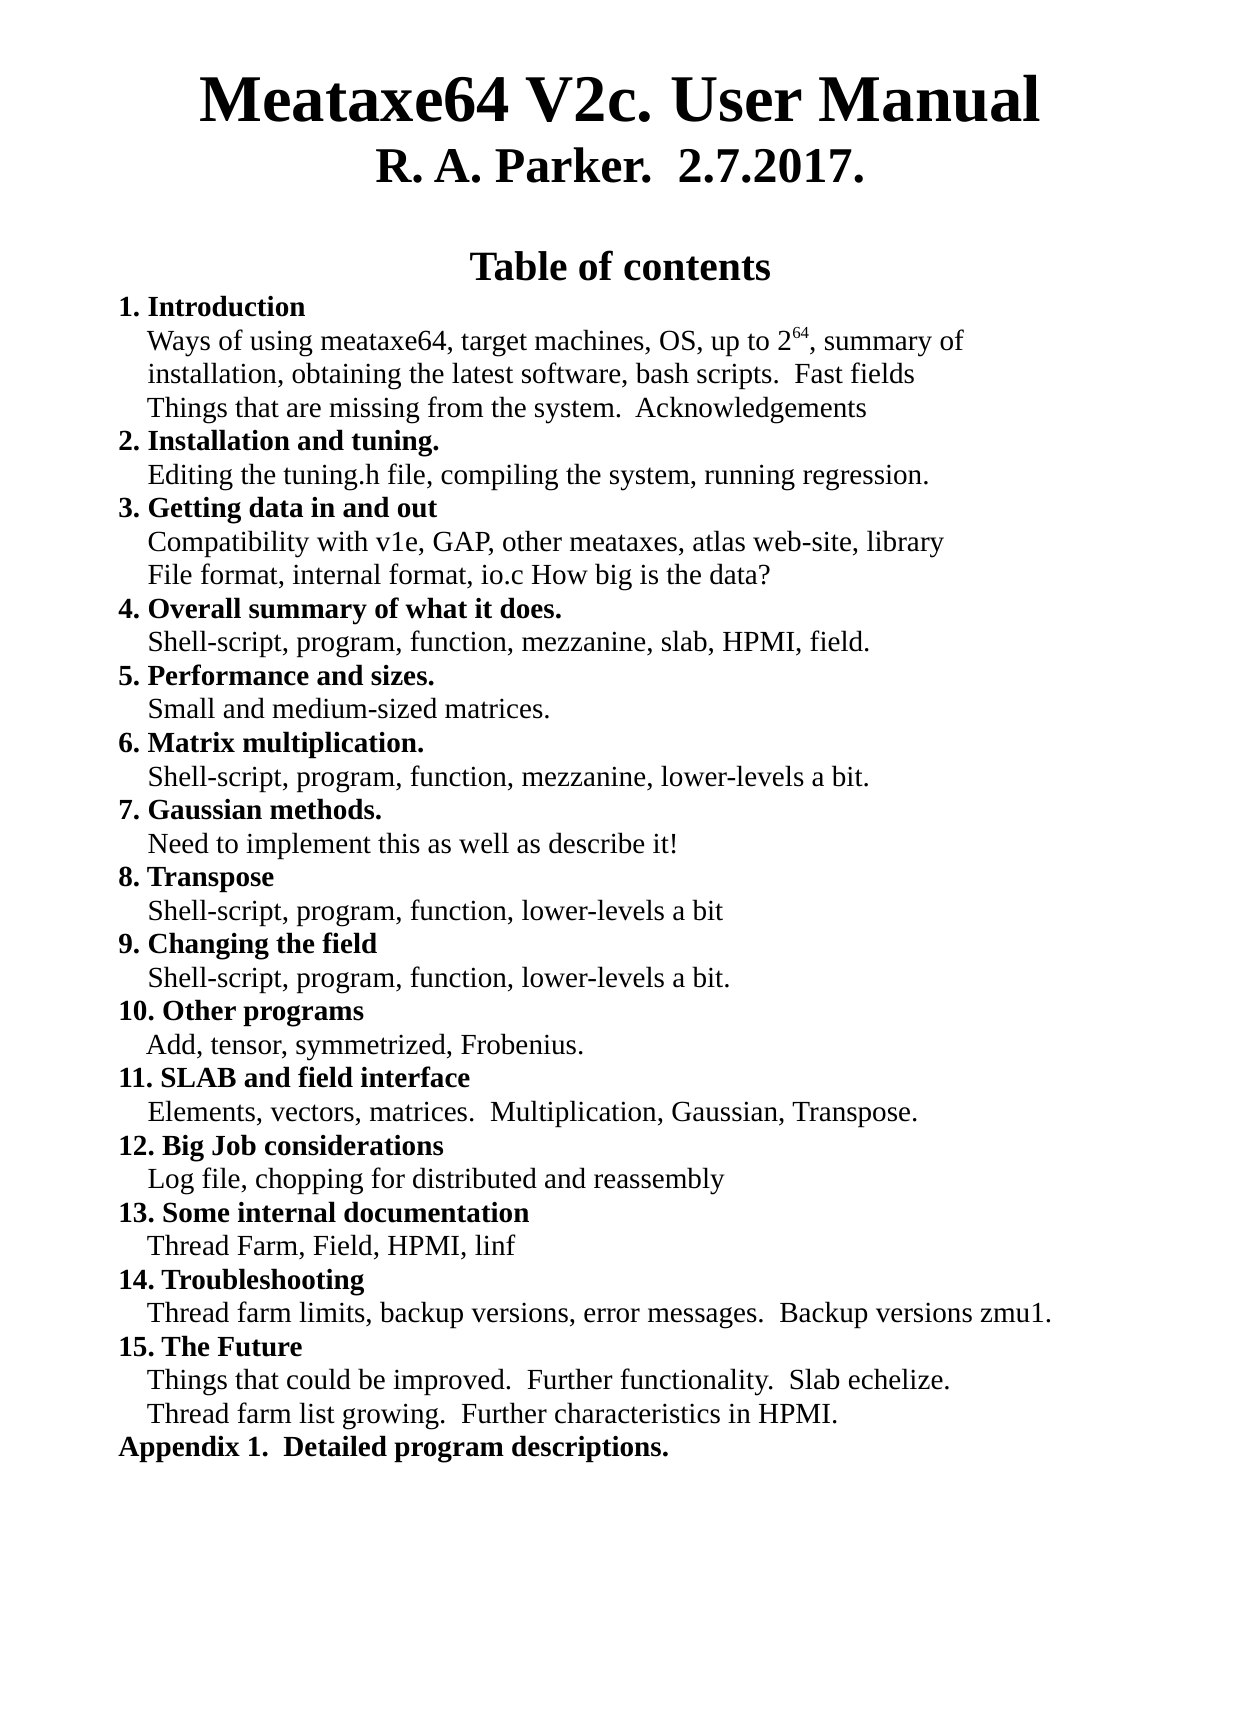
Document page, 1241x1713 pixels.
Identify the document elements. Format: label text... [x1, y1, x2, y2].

text Small and medium-sized matrices. [118, 692, 1122, 725]
text 7. Gaussian methods. [118, 792, 1122, 826]
text Table of contents [118, 241, 1122, 289]
text Thread farm limits, backup versions, error messages. Backup versions zmu1. [118, 1295, 1122, 1329]
text R. A. Parker. 2.7.2017. [118, 136, 1122, 193]
text 14. Troubleshooting [118, 1262, 1122, 1295]
text 9. Changing the field [118, 926, 1122, 960]
text 2. Installation and tuning. [118, 423, 1122, 457]
text Editing the tuning.h file, compiling the system, running regression. [118, 457, 1122, 490]
text 4. Overall summary of what it does. [118, 591, 1122, 624]
text Appendix 1. Detailed program descriptions. [118, 1429, 1122, 1463]
text 15. The Future [118, 1329, 1122, 1362]
text 3. Getting data in and out [118, 490, 1122, 524]
text 12. Big Job considerations [118, 1128, 1122, 1161]
text Shell-script, program, function, lower-levels a bit [118, 893, 1122, 926]
text Things that could be improved. Further functionality. Slab echelize. [118, 1362, 1122, 1396]
text Meataxe64 V2c. User Manual [118, 59, 1122, 136]
text 6. Matrix multiplication. [118, 725, 1122, 759]
text Ways of using meataxe64, target machines, OS, up to 264, summary of [118, 323, 1122, 356]
text Shell-script, program, function, lower-levels a bit. [118, 960, 1122, 993]
text 1. Introduction [118, 289, 1122, 323]
text 5. Performance and sizes. [118, 658, 1122, 692]
text Shell-script, program, function, mezzanine, slab, HPMI, field. [118, 624, 1122, 658]
text 10. Other programs [118, 993, 1122, 1027]
text Log file, chopping for distributed and reassembly [118, 1161, 1122, 1195]
text File format, internal format, io.c How big is the data? [118, 557, 1122, 591]
text Elements, vectors, matrices. Multiplication, Gaussian, Transpose. [118, 1094, 1122, 1128]
text Thread farm list growing. Further characteristics in HPMI. [118, 1396, 1122, 1429]
text 11. SLAB and field interface [118, 1061, 1122, 1094]
text Add, tensor, symmetrized, Frobenius. [118, 1027, 1122, 1061]
text Compatibility with v1e, GAP, other meataxes, atlas web-site, library [118, 524, 1122, 557]
text Need to implement this as well as describe it! [118, 826, 1122, 859]
text 8. Transpose [118, 859, 1122, 893]
text 13. Some internal documentation [118, 1195, 1122, 1228]
text installation, obtaining the latest software, bash scripts. Fast fields [118, 356, 1122, 390]
text Thread Farm, Field, HPMI, linf [118, 1228, 1122, 1262]
text Shell-script, program, function, mezzanine, lower-levels a bit. [118, 759, 1122, 792]
text Things that are missing from the system. Acknowledgements [118, 390, 1122, 423]
